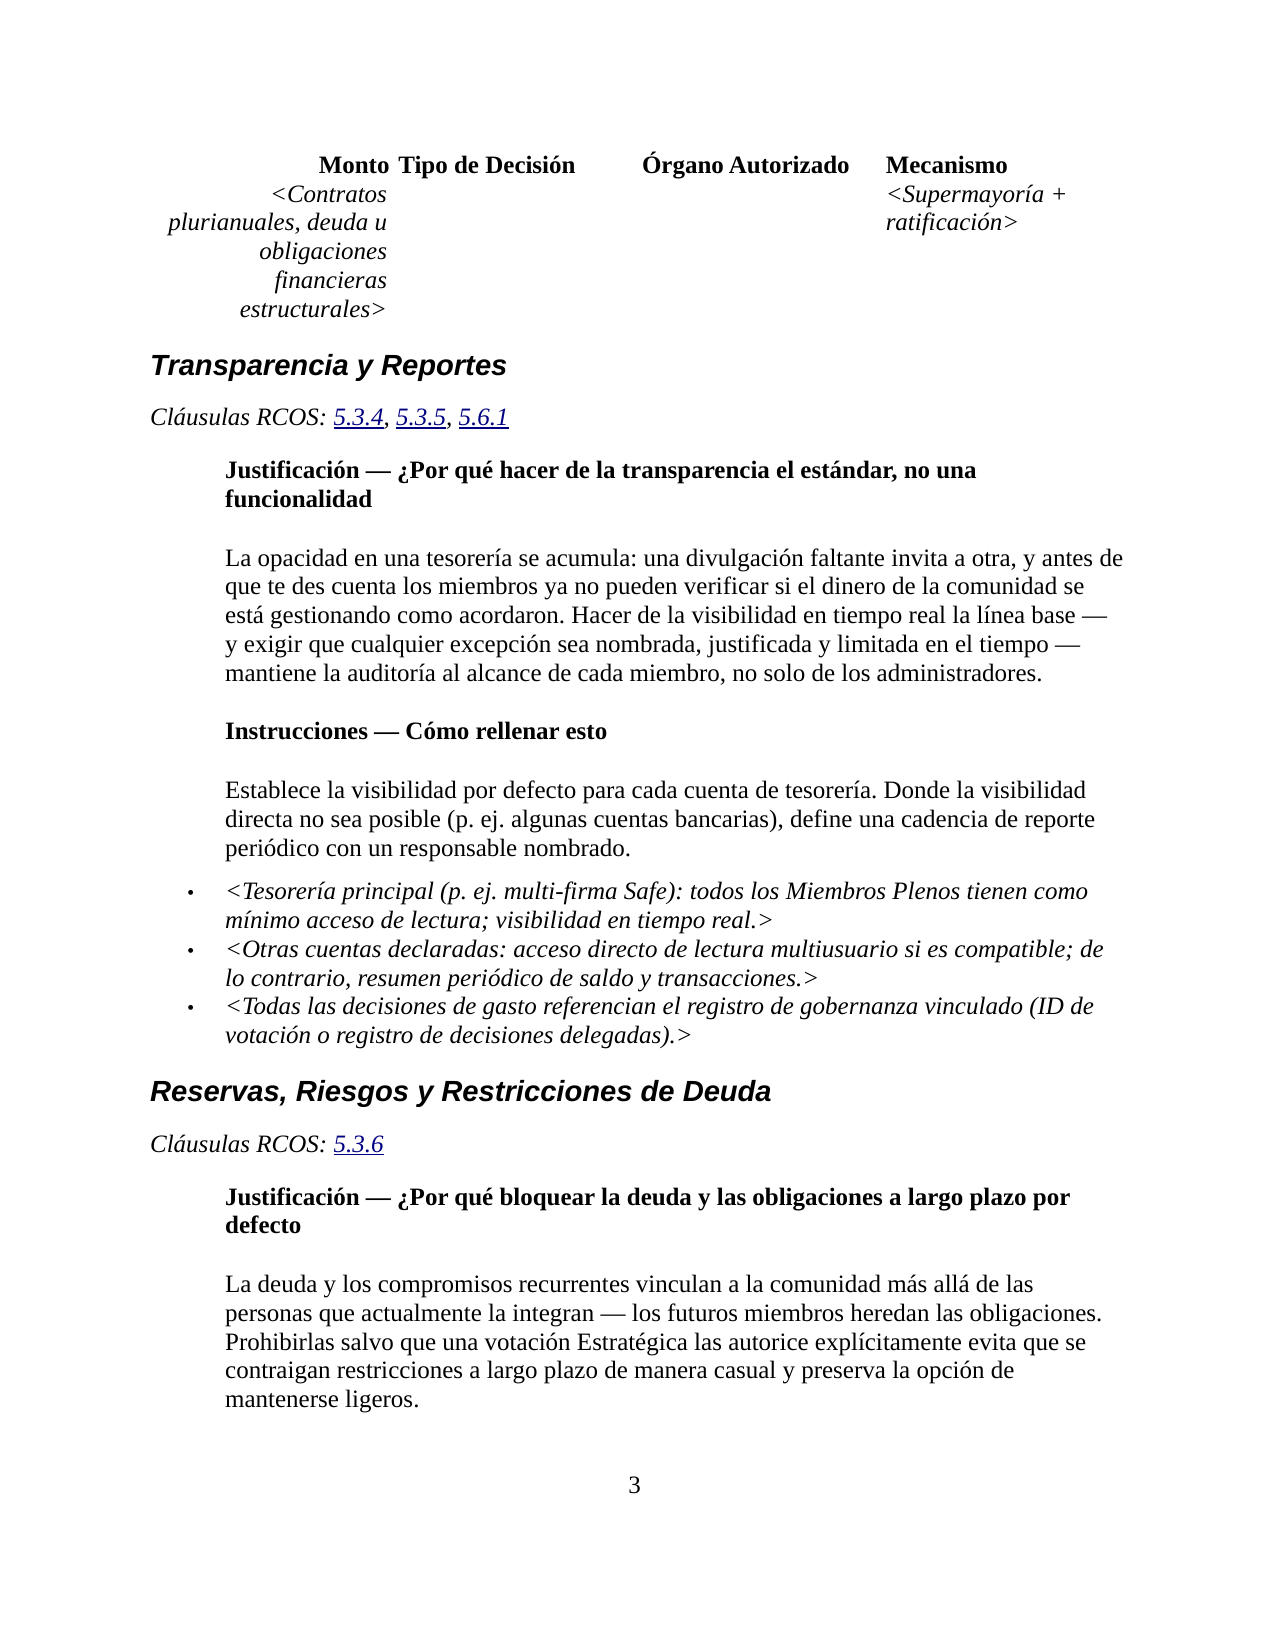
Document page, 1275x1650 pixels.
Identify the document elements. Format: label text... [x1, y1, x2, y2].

table_header Monto [150, 150, 394, 179]
text Cláusulas RCOS: 5.3.6 [150, 1129, 1125, 1158]
table_header Órgano Autorizado [638, 150, 881, 179]
text Cláusulas RCOS: 5.3.4, 5.3.5, 5.6.1 [150, 402, 1125, 431]
table_cell <Contratos plurianuales, deuda u obligaciones financieras estructurales> [150, 179, 394, 322]
text Justificación — ¿Por qué hacer de la transparencia el estándar, no una funcionalidad [225, 455, 1125, 513]
table_cell <Supermayoría + ratificación> [881, 179, 1125, 322]
list <Tesorería principal (p. ej. multi-firma Safe): todos los Miembros Plenos tienen como mínimo acceso de lectura; visibilidad en tiempo real.> [187, 876, 1125, 934]
list <Otras cuentas declaradas: acceso directo de lectura multiusuario si es compatible; de lo contrario, resumen periódico de saldo y transacciones.> [187, 934, 1125, 991]
table_cell [394, 179, 637, 322]
text La deuda y los compromisos recurrentes vinculan a la comunidad más allá de las personas que actualmente la integran — los futuros miembros heredan las obligaciones. Prohibirlas salvo que una votación Estratégica las autorice explícitamente evita que se contraigan restricciones a largo plazo de manera casual y preserva la opción de mantenerse ligeros. [225, 1269, 1125, 1413]
table_header Mecanismo [881, 150, 1125, 179]
table_cell [638, 179, 881, 322]
text Instrucciones — Cómo rellenar esto [225, 716, 1125, 745]
text La opacidad en una tesorería se acumula: una divulgación faltante invita a otra, y antes de que te des cuenta los miembros ya no pueden verificar si el dinero de la comunidad se está gestionando como acordaron. Hacer de la visibilidad en tiempo real la línea base — y exigir que cualquier excepción sea nombrada, justificada y limitada en el tiempo — mantiene la auditoría al alcance de cada miembro, no solo de los administradores. [225, 543, 1125, 686]
text Establece la visibilidad por defecto para cada cuenta de tesorería. Donde la visibilidad directa no sea posible (p. ej. algunas cuentas bancarias), define una cadencia de reporte periódico con un responsable nombrado. [225, 775, 1125, 861]
subtitle Reservas, Riesgos y Restricciones de Deuda [150, 1074, 1125, 1107]
text Justificación — ¿Por qué bloquear la deuda y las obligaciones a largo plazo por defecto [225, 1182, 1125, 1239]
list <Todas las decisiones de gasto referencian el registro de gobernanza vinculado (ID de votación o registro de decisiones delegadas).> [187, 991, 1125, 1049]
table_header Tipo de Decisión [394, 150, 637, 179]
subtitle Transparencia y Reportes [150, 347, 1125, 381]
